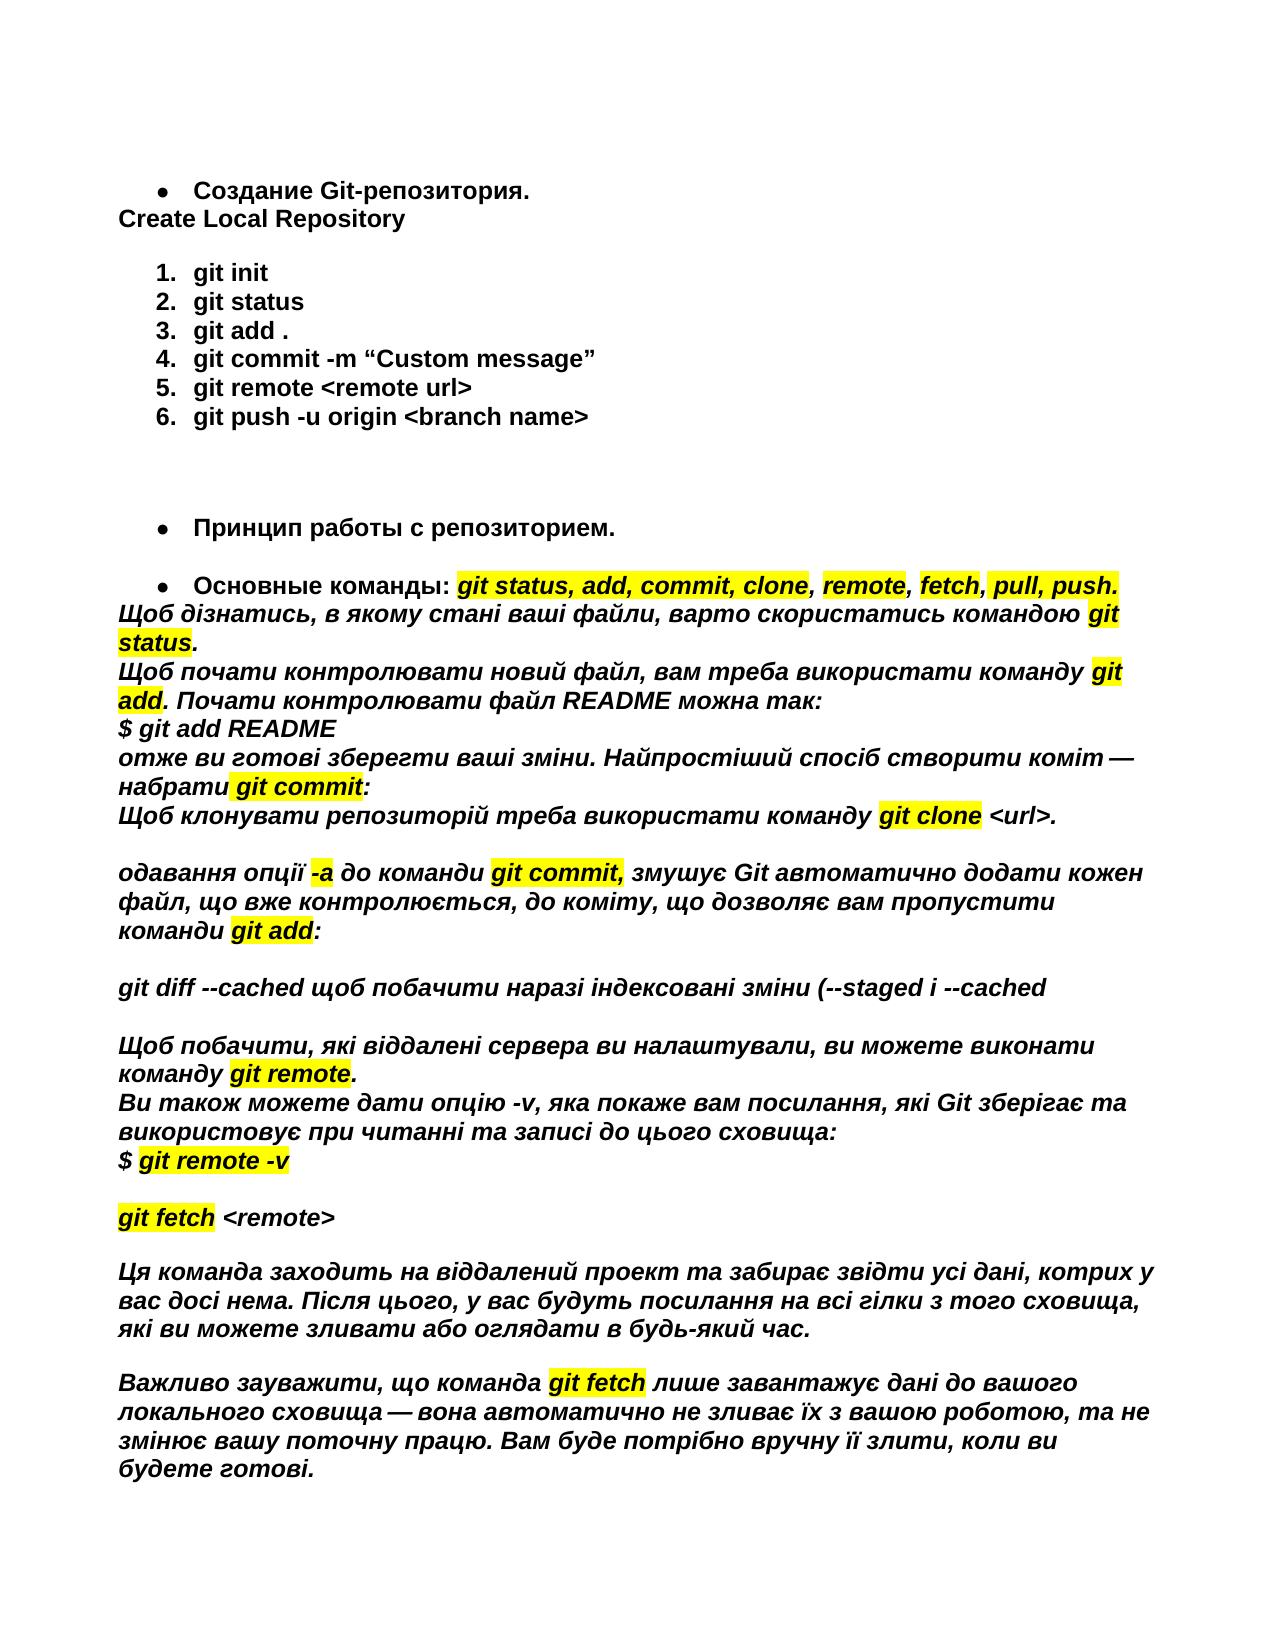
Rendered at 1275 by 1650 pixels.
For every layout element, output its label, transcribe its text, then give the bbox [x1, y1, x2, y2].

text git diff --cached щоб побачити наразі індексовані зміни (--staged і --cached [118, 973, 1157, 1002]
text Щоб дізнатись, в якому стані ваші файли, варто скористатись командою git status. [118, 599, 1157, 657]
list git remote <remote url> [156, 373, 1157, 402]
text Щоб побачити, які віддалені сервера ви налаштували, ви можете виконати команду git remote. [118, 1031, 1157, 1088]
text $ git add README [118, 714, 1157, 743]
list Основные команды: git status, add, commit, clone, remote, fetch, pull, push. [156, 571, 1157, 599]
list Создание Git-репозитория. [156, 176, 1157, 204]
list git status [156, 287, 1157, 316]
text отже ви готові зберегти ваші зміни. Найпростіший спосіб створити коміт — набрати git commit: [118, 743, 1157, 801]
list Принцип работы с репозиторием. [156, 513, 1157, 542]
text $ git remote -v [118, 1146, 1157, 1174]
list git commit -m “Custom message” [156, 344, 1157, 373]
text Щоб клонувати репозиторій треба використати команду git clone <url>. [118, 801, 1157, 829]
text git fetch <remote> [118, 1203, 1157, 1232]
text Важливо зауважити, що команда git fetch лише завантажує дані до вашого локального сховища — вона автоматично не зливає їх з вашою роботою, та не змінює вашу поточну працю. Вам буде потрібно вручну її злити, коли ви будете готові. [118, 1368, 1157, 1483]
text Щоб почати контролювати новий файл, вам треба використати команду git add. Почати контролювати файл README можна так: [118, 657, 1157, 714]
list git push -u origin <branch name> [156, 402, 1157, 431]
list git add . [156, 316, 1157, 344]
list git init [156, 258, 1157, 287]
text одавання опції -a до команди git commit, змушує Git автоматично додати кожен файл, що вже контролюється, до коміту, що дозволяє вам пропустити команди git add: [118, 858, 1157, 944]
text Ви також можете дати опцію -v, яка покаже вам посилання, які Git зберігає та використовує при читанні та записі до цього сховища: [118, 1088, 1157, 1146]
text Ця команда заходить на віддалений проект та забирає звідти усі дані, котрих у вас досі нема. Після цього, у вас будуть посилання на всі гілки з того сховища, які ви можете зливати або оглядати в будь-який час. [118, 1257, 1157, 1343]
text Create Local Repository [118, 204, 1157, 233]
